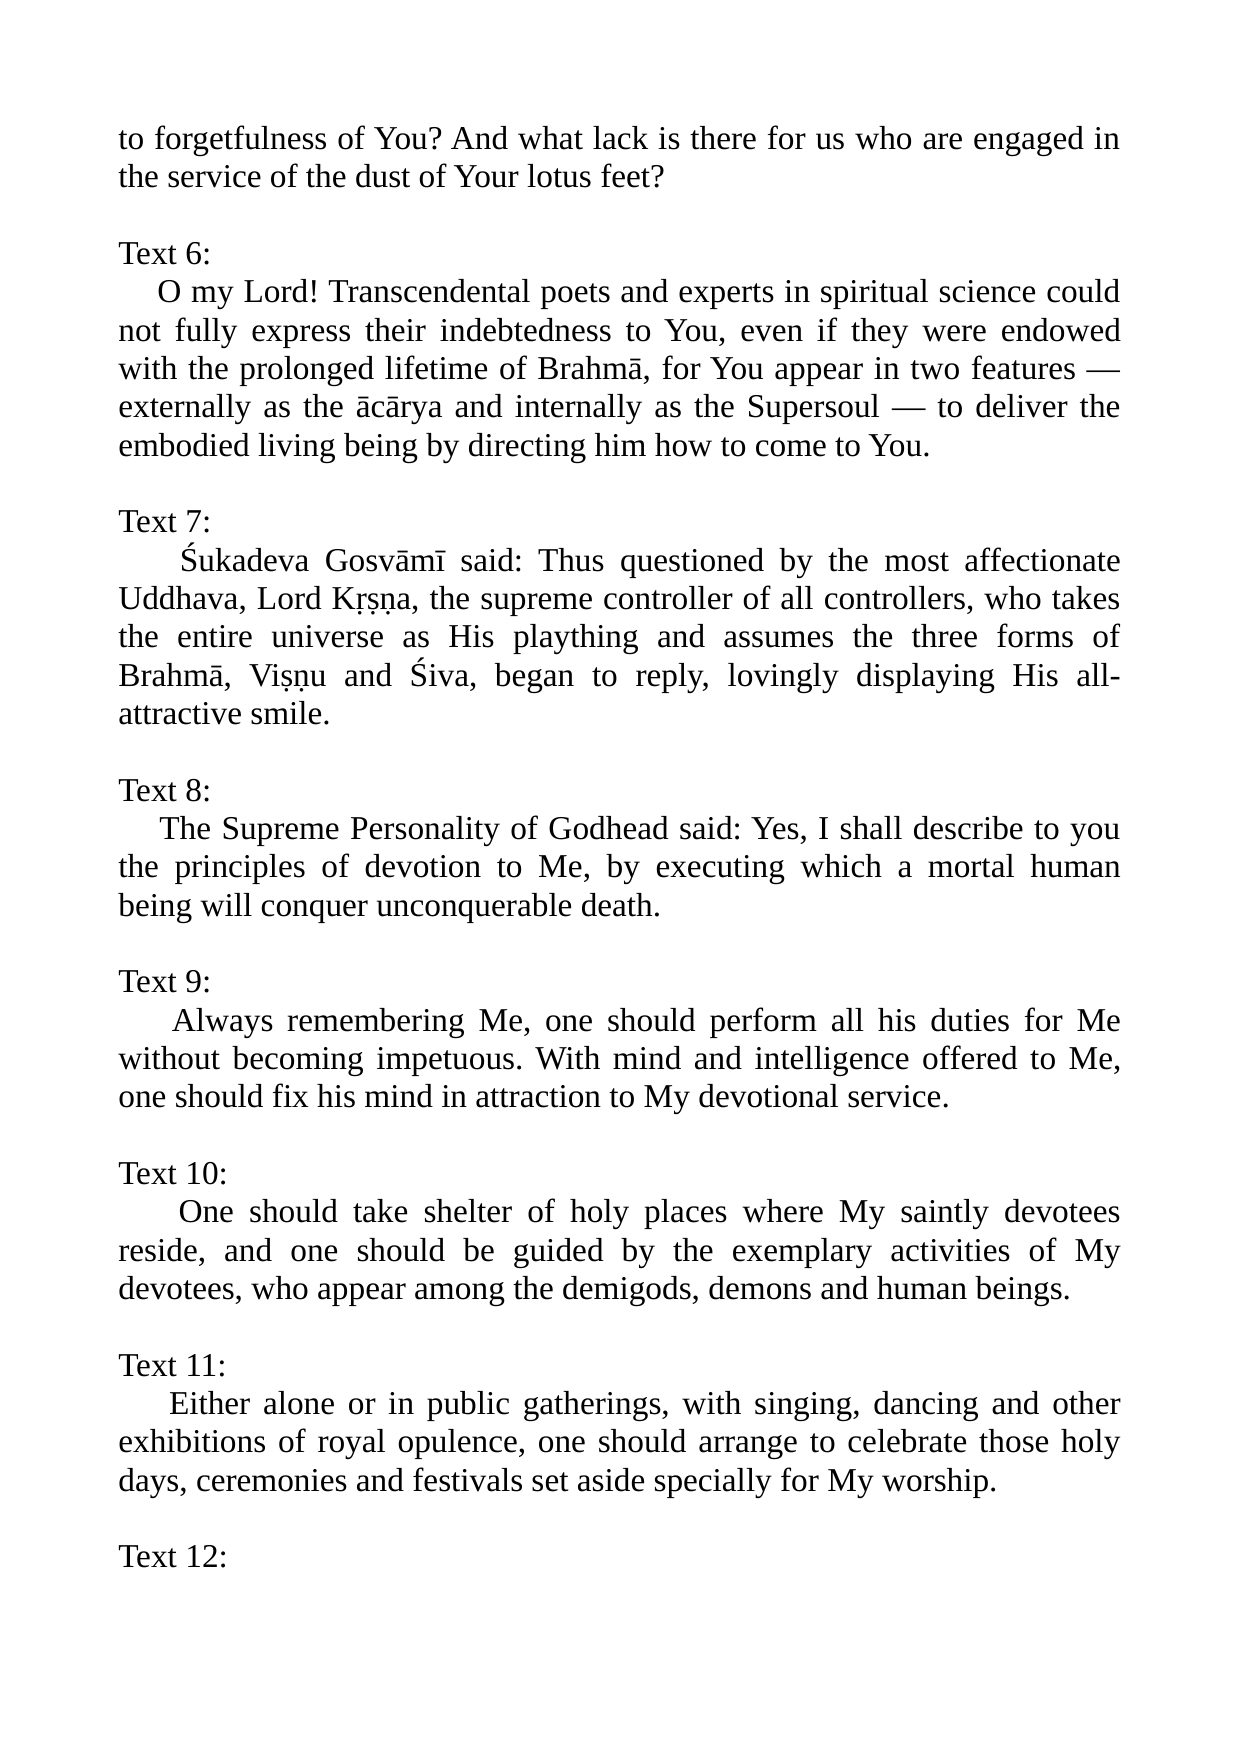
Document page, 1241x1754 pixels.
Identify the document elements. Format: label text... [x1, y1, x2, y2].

text Text 7: [118, 501, 1122, 540]
text Text 9: [118, 961, 1122, 1000]
text to forgetfulness of You? And what lack is there for us who are engaged in the service of the dust of Your lotus feet? [118, 118, 1122, 195]
text Text 10: [118, 1153, 1122, 1191]
text Text 8: [118, 770, 1122, 808]
text Text 6: [118, 233, 1122, 271]
text Text 11: [118, 1345, 1122, 1383]
text Either alone or in public gatherings, with singing, dancing and other exhibitions of royal opulence, one should arrange to celebrate those holy days, ceremonies and festivals set aside specially for My worship. [118, 1383, 1122, 1498]
text One should take shelter of holy places where My saintly devotees reside, and one should be guided by the exemplary activities of My devotees, who appear among the demigods, demons and human beings. [118, 1191, 1122, 1306]
text The Supreme Personality of Godhead said: Yes, I shall describe to you the principles of devotion to Me, by executing which a mortal human being will conquer unconquerable death. [118, 808, 1122, 923]
text Text 12: [118, 1536, 1122, 1575]
text O my Lord! Transcendental poets and experts in spiritual science could not fully express their indebtedness to You, even if they were endowed with the prolonged lifetime of Brahmā, for You appear in two features — externally as the ācārya and internally as the Supersoul — to deliver the embodied living being by directing him how to come to You. [118, 271, 1122, 463]
text Śukadeva Gosvāmī said: Thus questioned by the most affectionate Uddhava, Lord Kṛṣṇa, the supreme controller of all controllers, who takes the entire universe as His plaything and assumes the three forms of Brahmā, Viṣṇu and Śiva, began to reply, lovingly displaying His all-attractive smile. [118, 540, 1122, 731]
text Always remembering Me, one should perform all his duties for Me without becoming impetuous. With mind and intelligence offered to Me, one should fix his mind in attraction to My devotional service. [118, 1000, 1122, 1115]
